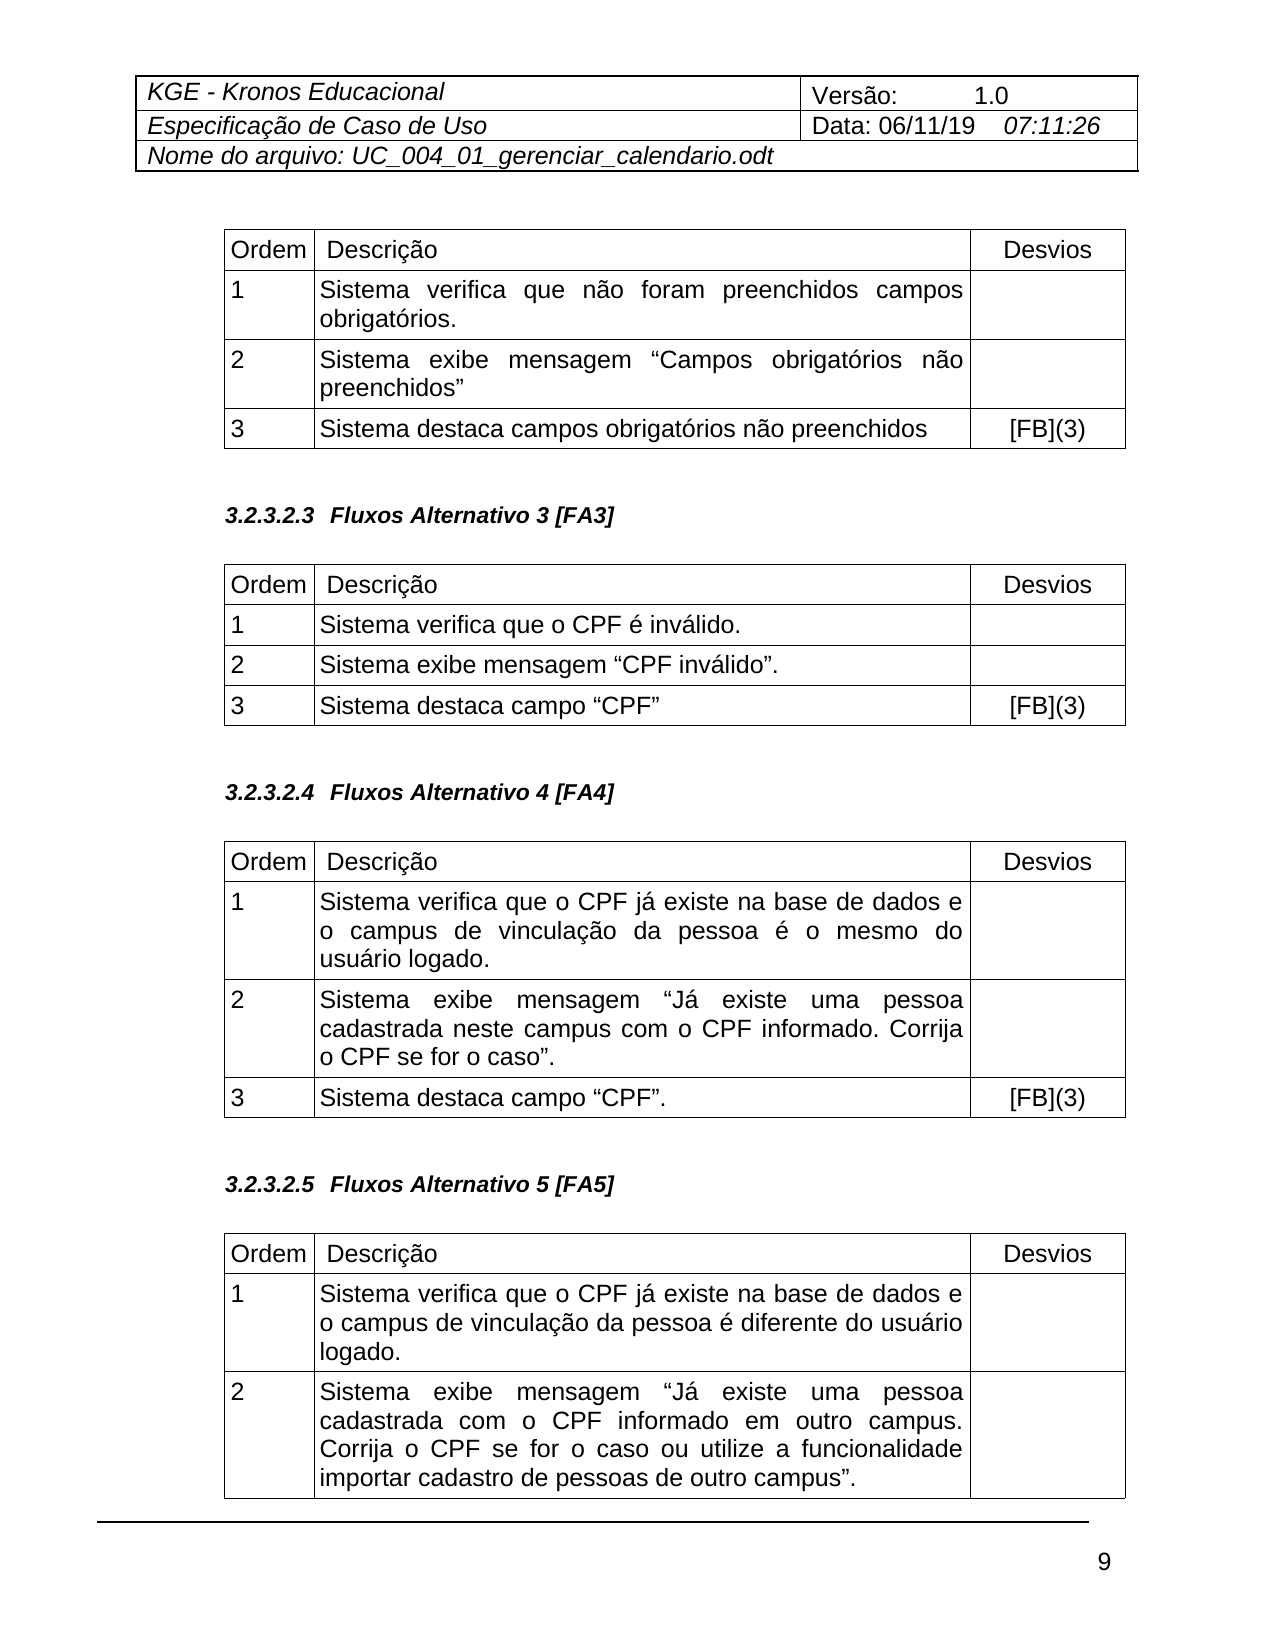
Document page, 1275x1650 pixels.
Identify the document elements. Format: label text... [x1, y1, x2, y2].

table_cell 1 [225, 605, 314, 644]
table_cell 1 [225, 882, 314, 979]
table_header Descrição [315, 842, 970, 881]
table_cell 2 [225, 646, 314, 685]
table_cell [971, 340, 1125, 408]
table_cell Sistema destaca campo “CPF” [315, 686, 970, 725]
table_cell 3 [225, 686, 314, 725]
table_cell [FB](3) [971, 1078, 1125, 1117]
table_cell Sistema verifica que o CPF já existe na base de dados e o campus de vinculação da pessoa é diferente do usuário logado. [315, 1274, 970, 1371]
table_header Desvios [971, 1234, 1125, 1273]
table_cell [FB](3) [971, 409, 1125, 448]
table_cell [971, 646, 1125, 685]
table_header Descrição [315, 1234, 970, 1273]
subtitle Fluxos Alternativo 3 [FA3] [225, 502, 1125, 529]
table_cell Sistema exibe mensagem “CPF inválido”. [315, 646, 970, 685]
table_cell 3 [225, 1078, 314, 1117]
table_cell 3 [225, 409, 314, 448]
table_cell [971, 882, 1125, 979]
table_cell Sistema destaca campo “CPF”. [315, 1078, 970, 1117]
table_cell 2 [225, 1372, 314, 1498]
table_header Ordem [225, 230, 314, 269]
table_header Ordem [225, 1234, 314, 1273]
table_cell Sistema verifica que o CPF é inválido. [315, 605, 970, 644]
table_cell 2 [225, 340, 314, 408]
subtitle Fluxos Alternativo 5 [FA5] [225, 1171, 1125, 1198]
table_header Ordem [225, 565, 314, 604]
table_cell [971, 980, 1125, 1077]
table_cell 1 [225, 271, 314, 339]
table_header Desvios [971, 230, 1125, 269]
table_header Desvios [971, 565, 1125, 604]
table_cell Sistema verifica que não foram preenchidos campos obrigatórios. [315, 271, 970, 339]
table_cell 1 [225, 1274, 314, 1371]
table_cell Sistema verifica que o CPF já existe na base de dados e o campus de vinculação da pessoa é o mesmo do usuário logado. [315, 882, 970, 979]
table_header Descrição [315, 565, 970, 604]
table_cell Sistema destaca campos obrigatórios não preenchidos [315, 409, 970, 448]
table_header Desvios [971, 842, 1125, 881]
table_cell Sistema exibe mensagem “Já existe uma pessoa cadastrada neste campus com o CPF informado. Corrija o CPF se for o caso”. [315, 980, 970, 1077]
table_header Descrição [315, 230, 970, 269]
table_cell [971, 271, 1125, 339]
table_cell [971, 1372, 1125, 1498]
table_cell [971, 1274, 1125, 1371]
subtitle Fluxos Alternativo 4 [FA4] [225, 779, 1125, 806]
table_cell 2 [225, 980, 314, 1077]
table_cell Sistema exibe mensagem “Já existe uma pessoa cadastrada com o CPF informado em outro campus. Corrija o CPF se for o caso ou utilize a funcionalidade importar cadastro de pessoas de outro campus”. [315, 1372, 970, 1498]
table_cell [FB](3) [971, 686, 1125, 725]
table_header Ordem [225, 842, 314, 881]
table_cell Sistema exibe mensagem “Campos obrigatórios não preenchidos” [315, 340, 970, 408]
table_cell [971, 605, 1125, 644]
